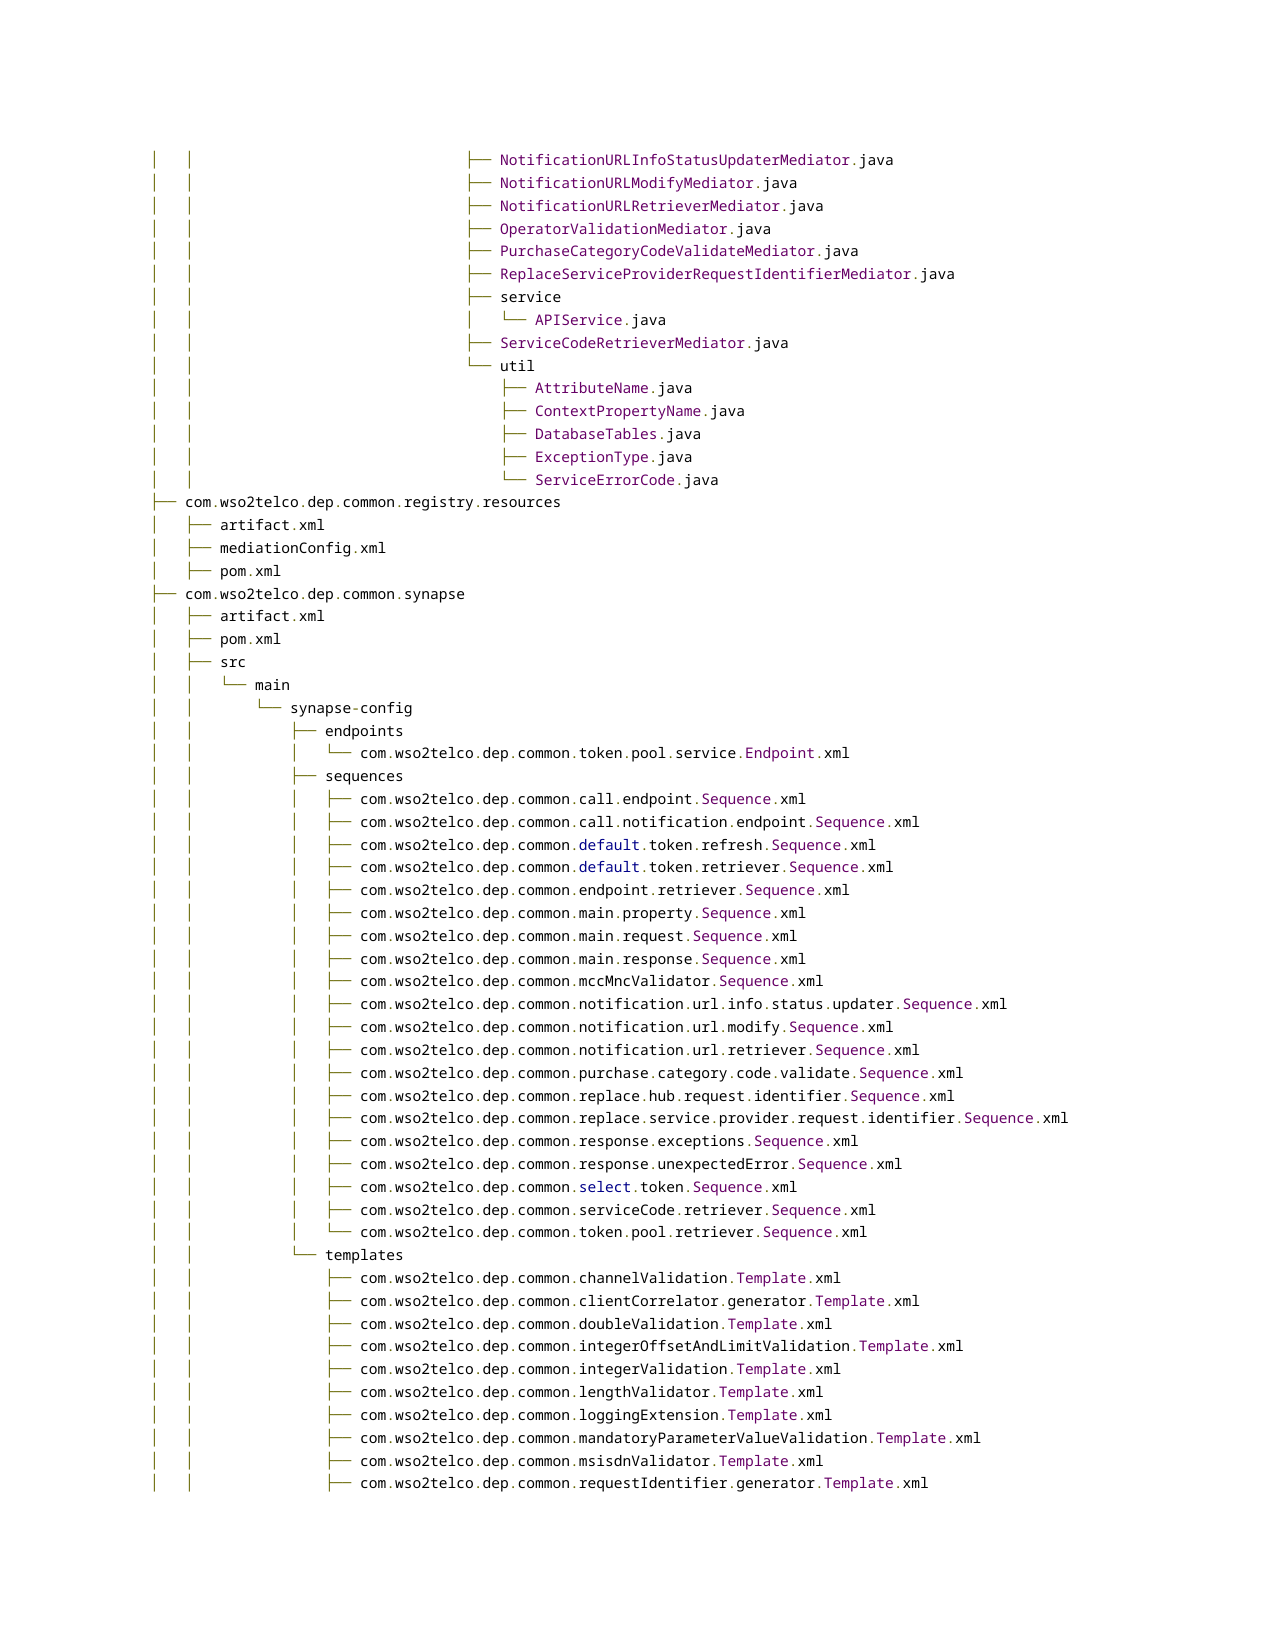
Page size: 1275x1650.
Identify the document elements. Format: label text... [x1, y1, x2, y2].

text │ ├── pom.xml [150, 629, 1125, 649]
text │ ├── artifact.xml [150, 606, 1125, 626]
text │ │ ├── ReplaceServiceProviderRequestIdentifierMediator.java [150, 264, 1125, 284]
text │ ├── mediationConfig.xml [150, 538, 1125, 558]
text │ │ │ ├── com.wso2telco.dep.common.notification.url.info.status.updater.Sequence.xml [150, 994, 1125, 1014]
text │ │ │ ├── com.wso2telco.dep.common.default.token.refresh.Sequence.xml [150, 834, 1125, 854]
text │ │ │ ├── com.wso2telco.dep.common.replace.hub.request.identifier.Sequence.xml [150, 1085, 1125, 1105]
text │ │ │ ├── com.wso2telco.dep.common.endpoint.retriever.Sequence.xml [150, 880, 1125, 900]
text │ │ │ ├── com.wso2telco.dep.common.serviceCode.retriever.Sequence.xml [150, 1199, 1125, 1219]
text │ │ ├── com.wso2telco.dep.common.integerOffsetAndLimitValidation.Template.xml [150, 1336, 1125, 1356]
text ├── com.wso2telco.dep.common.synapse [150, 583, 1125, 603]
text │ │ │ ├── com.wso2telco.dep.common.call.endpoint.Sequence.xml [150, 789, 1125, 809]
text │ │ │ └── APIService.java [150, 310, 1125, 329]
text │ │ ├── com.wso2telco.dep.common.lengthValidator.Template.xml [150, 1382, 1125, 1402]
text │ │ ├── com.wso2telco.dep.common.loggingExtension.Template.xml [150, 1405, 1125, 1424]
text │ │ │ ├── com.wso2telco.dep.common.default.token.retriever.Sequence.xml [150, 857, 1125, 877]
text │ │ ├── endpoints [150, 720, 1125, 740]
text │ │ ├── com.wso2telco.dep.common.msisdnValidator.Template.xml [150, 1450, 1125, 1470]
text │ │ │ ├── com.wso2telco.dep.common.main.response.Sequence.xml [150, 948, 1125, 968]
text │ │ │ ├── com.wso2telco.dep.common.main.property.Sequence.xml [150, 903, 1125, 923]
text │ │ │ ├── com.wso2telco.dep.common.replace.service.provider.request.identifier.Sequence.xml [150, 1108, 1125, 1128]
text │ │ │ ├── com.wso2telco.dep.common.main.request.Sequence.xml [150, 926, 1125, 946]
text │ │ └── templates [150, 1245, 1125, 1265]
text │ │ │ ├── com.wso2telco.dep.common.call.notification.endpoint.Sequence.xml [150, 812, 1125, 831]
text │ │ │ ├── com.wso2telco.dep.common.purchase.category.code.validate.Sequence.xml [150, 1062, 1125, 1082]
text │ │ └── main [150, 675, 1125, 694]
text │ │ ├── DatabaseTables.java [150, 424, 1125, 444]
text │ │ ├── AttributeName.java [150, 378, 1125, 398]
text │ │ │ ├── com.wso2telco.dep.common.response.exceptions.Sequence.xml [150, 1131, 1125, 1151]
text ├── com.wso2telco.dep.common.registry.resources [150, 492, 1125, 512]
text │ │ ├── com.wso2telco.dep.common.requestIdentifier.generator.Template.xml [150, 1473, 1125, 1493]
text │ ├── artifact.xml [150, 515, 1125, 535]
text │ │ │ └── com.wso2telco.dep.common.token.pool.service.Endpoint.xml [150, 743, 1125, 763]
text │ ├── src [150, 652, 1125, 672]
text │ │ └── synapse-config [150, 697, 1125, 717]
text │ │ ├── com.wso2telco.dep.common.mandatoryParameterValueValidation.Template.xml [150, 1427, 1125, 1447]
text │ │ ├── OperatorValidationMediator.java [150, 218, 1125, 238]
text │ │ ├── ExceptionType.java [150, 447, 1125, 466]
text │ │ ├── NotificationURLRetrieverMediator.java [150, 196, 1125, 216]
text │ │ ├── NotificationURLModifyMediator.java [150, 173, 1125, 193]
text │ │ ├── PurchaseCategoryCodeValidateMediator.java [150, 241, 1125, 261]
text │ │ └── util [150, 355, 1125, 375]
text │ │ │ ├── com.wso2telco.dep.common.notification.url.modify.Sequence.xml [150, 1017, 1125, 1037]
text │ │ │ └── com.wso2telco.dep.common.token.pool.retriever.Sequence.xml [150, 1222, 1125, 1242]
text │ │ ├── com.wso2telco.dep.common.clientCorrelator.generator.Template.xml [150, 1291, 1125, 1311]
text │ │ ├── ServiceCodeRetrieverMediator.java [150, 332, 1125, 352]
text │ │ ├── NotificationURLInfoStatusUpdaterMediator.java [150, 150, 1125, 170]
text │ │ │ ├── com.wso2telco.dep.common.mccMncValidator.Sequence.xml [150, 971, 1125, 991]
text │ ├── pom.xml [150, 561, 1125, 581]
text │ │ ├── service [150, 287, 1125, 307]
text │ │ │ ├── com.wso2telco.dep.common.response.unexpectedError.Sequence.xml [150, 1154, 1125, 1174]
text │ │ ├── com.wso2telco.dep.common.doubleValidation.Template.xml [150, 1313, 1125, 1333]
text │ │ │ ├── com.wso2telco.dep.common.select.token.Sequence.xml [150, 1177, 1125, 1196]
text │ │ ├── sequences [150, 766, 1125, 786]
text │ │ ├── ContextPropertyName.java [150, 401, 1125, 421]
text │ │ ├── com.wso2telco.dep.common.channelValidation.Template.xml [150, 1268, 1125, 1288]
text │ │ └── ServiceErrorCode.java [150, 469, 1125, 489]
text │ │ │ ├── com.wso2telco.dep.common.notification.url.retriever.Sequence.xml [150, 1040, 1125, 1059]
text │ │ ├── com.wso2telco.dep.common.integerValidation.Template.xml [150, 1359, 1125, 1379]
